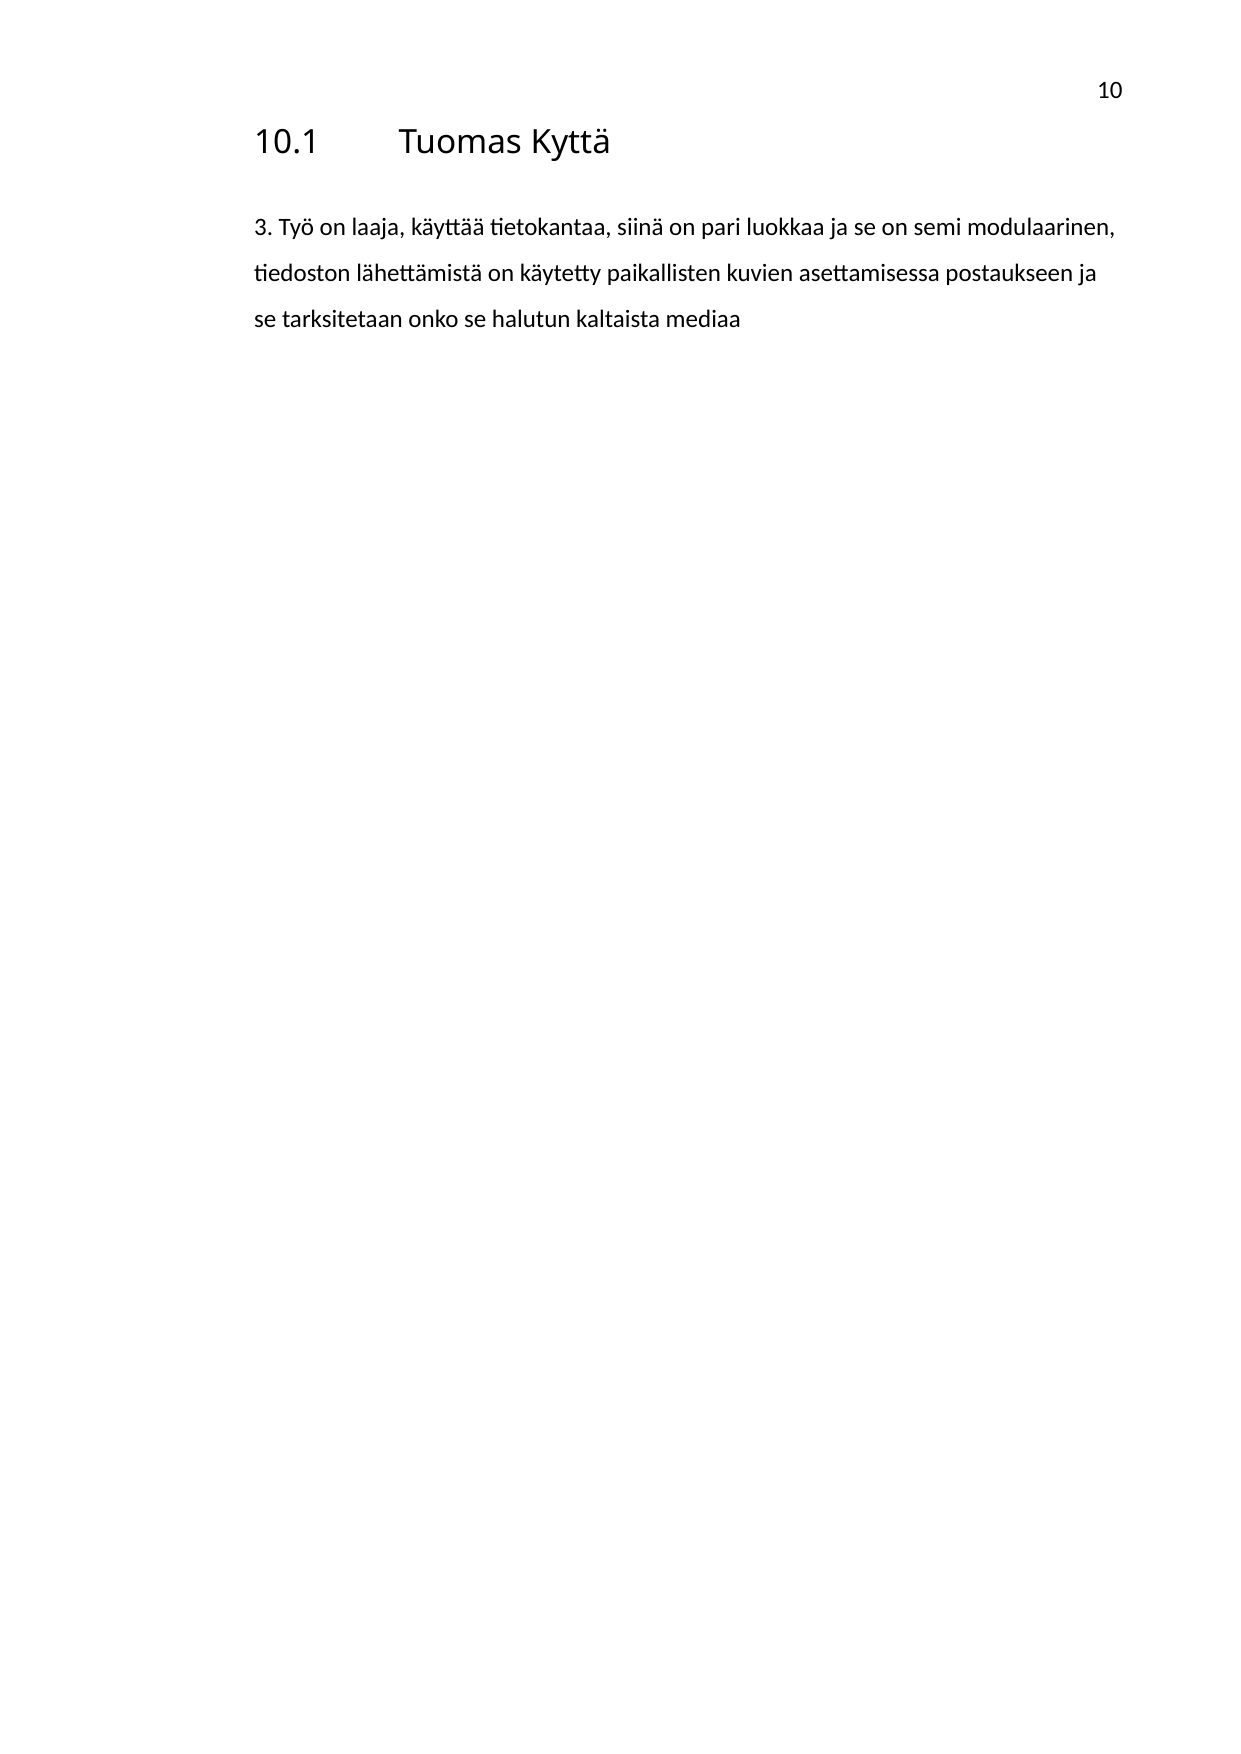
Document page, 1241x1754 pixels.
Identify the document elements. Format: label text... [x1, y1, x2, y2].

subtitle Tuomas Kyttä [254, 118, 1122, 163]
text 3. Työ on laaja, käyttää tietokantaa, siinä on pari luokkaa ja se on semi modulaarinen, tiedoston lähettämistä on käytetty paikallisten kuvien asettamisessa postaukseen ja se tarksitetaan onko se halutun kaltaista mediaa [254, 211, 1122, 333]
